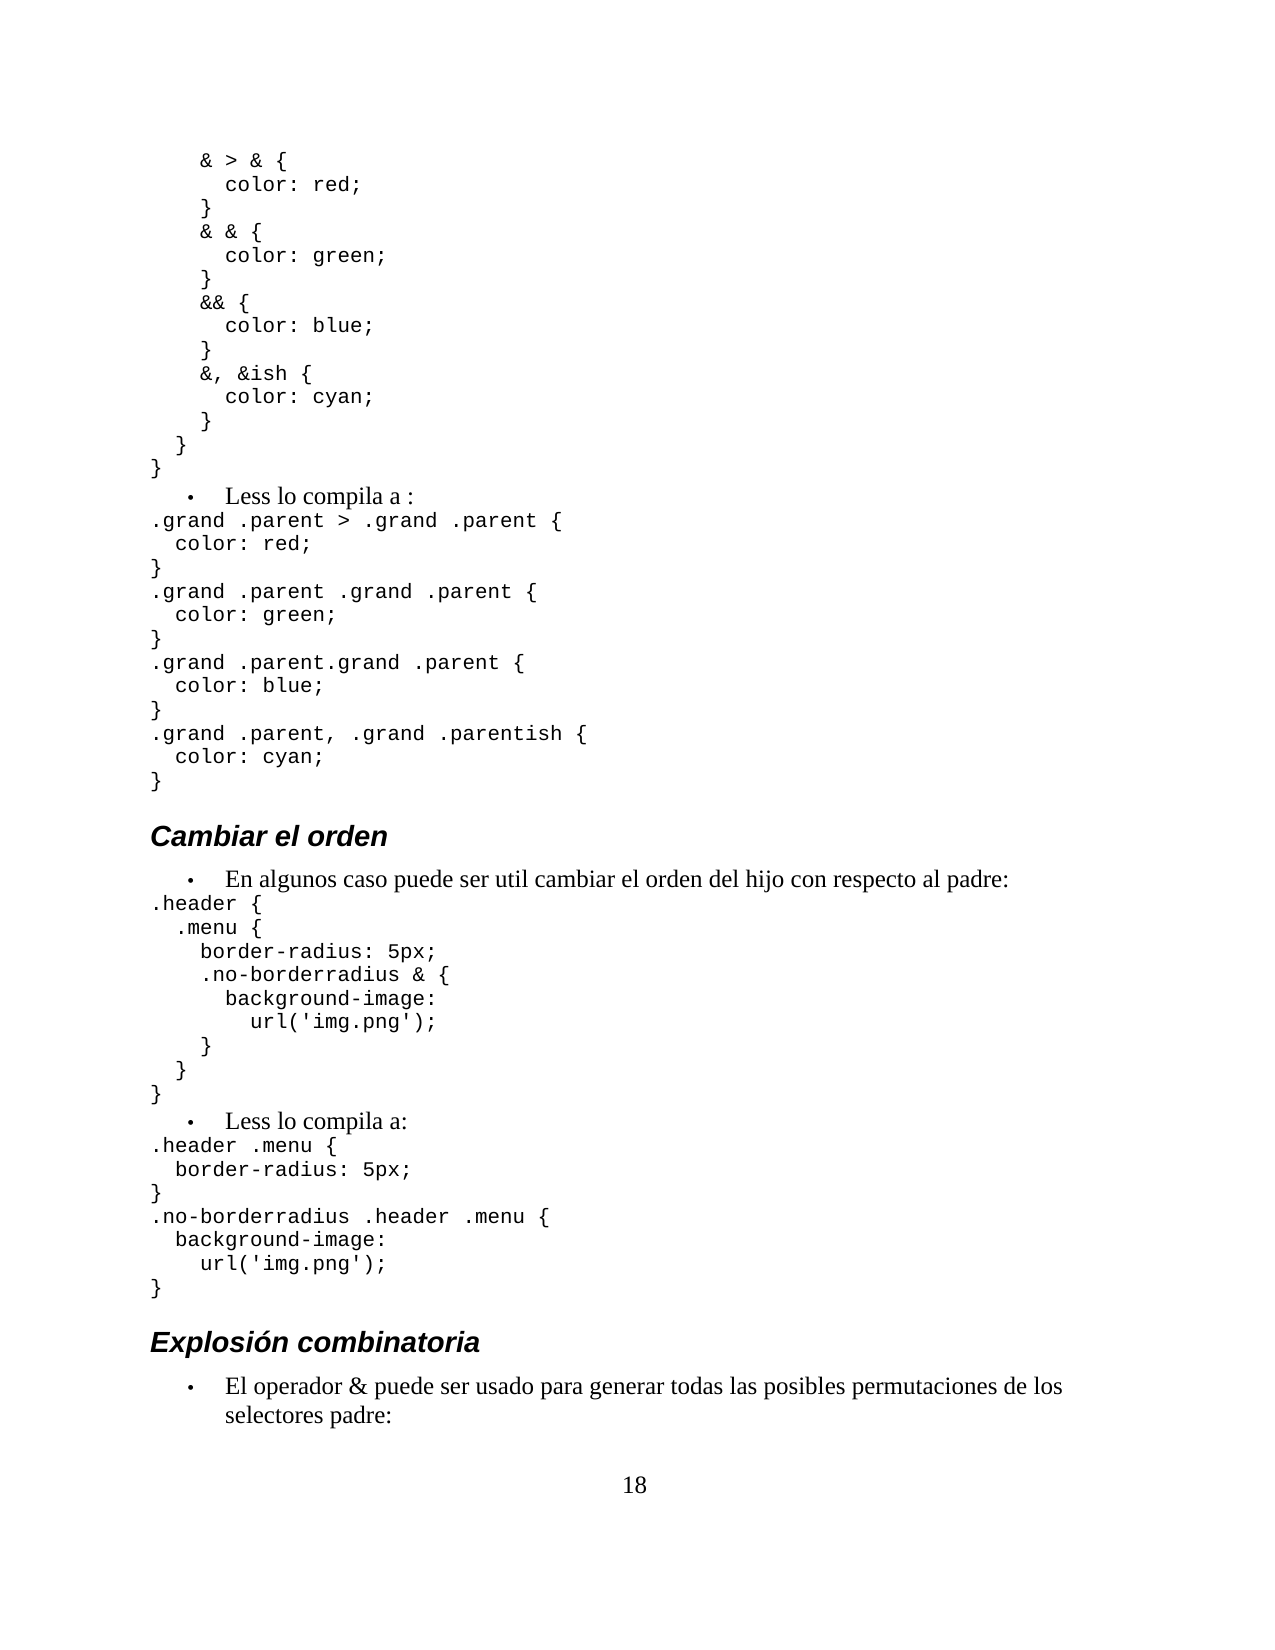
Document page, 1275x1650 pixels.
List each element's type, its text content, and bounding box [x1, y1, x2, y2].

text color: blue; [150, 675, 1125, 699]
text } [150, 770, 1125, 793]
text color: blue; [150, 316, 1125, 339]
text } [150, 268, 1125, 292]
text } [150, 628, 1125, 652]
text } [150, 1082, 1125, 1106]
text } [150, 339, 1125, 363]
text .grand .parent.grand .parent { [150, 652, 1125, 675]
list Less lo compila a: [187, 1106, 1125, 1135]
text .header { [150, 893, 1125, 917]
text } [150, 197, 1125, 221]
list En algunos caso puede ser util cambiar el orden del hijo con respecto al padre: [187, 864, 1125, 893]
text url('img.png'); [150, 1253, 1125, 1277]
text & > & { [150, 150, 1125, 174]
list El operador & puede ser usado para generar todas las posibles permutaciones de los selectores padre: [187, 1371, 1125, 1429]
text color: cyan; [150, 386, 1125, 410]
text && { [150, 292, 1125, 316]
subtitle Explosión combinatoria [150, 1325, 1125, 1359]
text background-image: [150, 988, 1125, 1012]
text .header .menu { [150, 1135, 1125, 1158]
text .grand .parent > .grand .parent { [150, 510, 1125, 533]
text color: red; [150, 174, 1125, 197]
text } [150, 1277, 1125, 1300]
text .grand .parent, .grand .parentish { [150, 723, 1125, 746]
text .grand .parent .grand .parent { [150, 581, 1125, 604]
list Less lo compila a : [187, 481, 1125, 510]
text url('img.png'); [150, 1012, 1125, 1035]
text color: green; [150, 604, 1125, 628]
text &, &ish { [150, 363, 1125, 386]
text .no-borderradius .header .menu { [150, 1206, 1125, 1229]
text } [150, 557, 1125, 581]
subtitle Cambiar el orden [150, 818, 1125, 852]
text border-radius: 5px; [150, 1158, 1125, 1182]
text & & { [150, 221, 1125, 244]
text .menu { [150, 917, 1125, 941]
text } [150, 1182, 1125, 1206]
text color: green; [150, 244, 1125, 268]
text } [150, 699, 1125, 723]
text } [150, 1059, 1125, 1082]
text } [150, 434, 1125, 457]
text border-radius: 5px; [150, 941, 1125, 964]
text } [150, 410, 1125, 434]
text .no-borderradius & { [150, 964, 1125, 988]
text } [150, 1035, 1125, 1059]
text } [150, 457, 1125, 481]
text color: red; [150, 533, 1125, 557]
text color: cyan; [150, 746, 1125, 770]
text background-image: [150, 1229, 1125, 1253]
